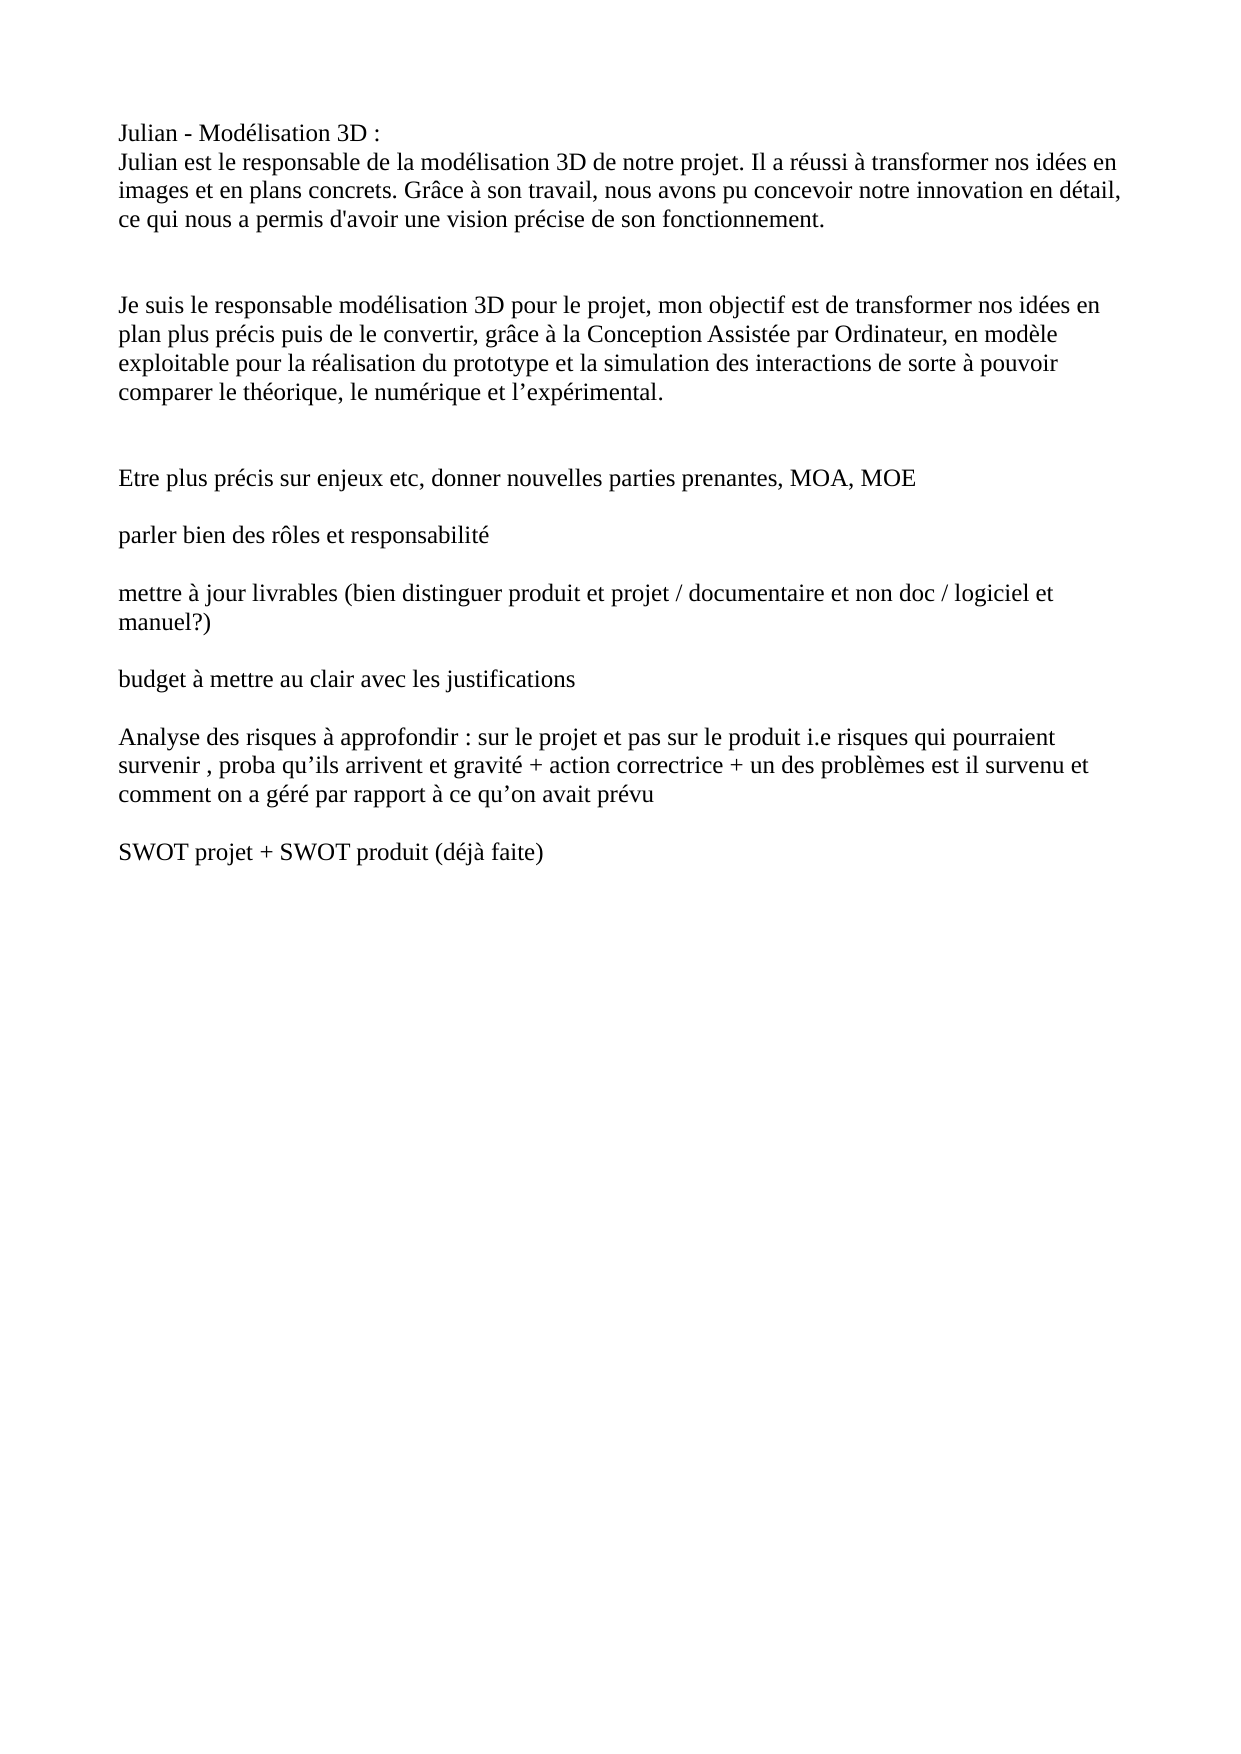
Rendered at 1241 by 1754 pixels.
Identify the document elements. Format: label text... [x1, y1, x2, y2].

text mettre à jour livrables (bien distinguer produit et projet / documentaire et non doc / logiciel et manuel?) [118, 578, 1122, 636]
text Etre plus précis sur enjeux etc, donner nouvelles parties prenantes, MOA, MOE [118, 463, 1122, 492]
text Je suis le responsable modélisation 3D pour le projet, mon objectif est de transformer nos idées en plan plus précis puis de le convertir, grâce à la Conception Assistée par Ordinateur, en modèle exploitable pour la réalisation du prototype et la simulation des interactions de sorte à pouvoir comparer le théorique, le numérique et l’expérimental. [118, 291, 1122, 406]
text Analyse des risques à approfondir : sur le projet et pas sur le produit i.e risques qui pourraient survenir , proba qu’ils arrivent et gravité + action correctrice + un des problèmes est il survenu et comment on a géré par rapport à ce qu’on avait prévu [118, 722, 1122, 808]
text budget à mettre au clair avec les justifications [118, 664, 1122, 693]
text SWOT projet + SWOT produit (déjà faite) [118, 837, 1122, 866]
text parler bien des rôles et responsabilité [118, 521, 1122, 549]
text Julian - Modélisation 3D : Julian est le responsable de la modélisation 3D de notre projet. Il a réussi à transformer nos idées en images et en plans concrets. Grâce à son travail, nous avons pu concevoir notre innovation en détail, ce qui nous a permis d'avoir une vision précise de son fonctionnement. [118, 118, 1122, 233]
